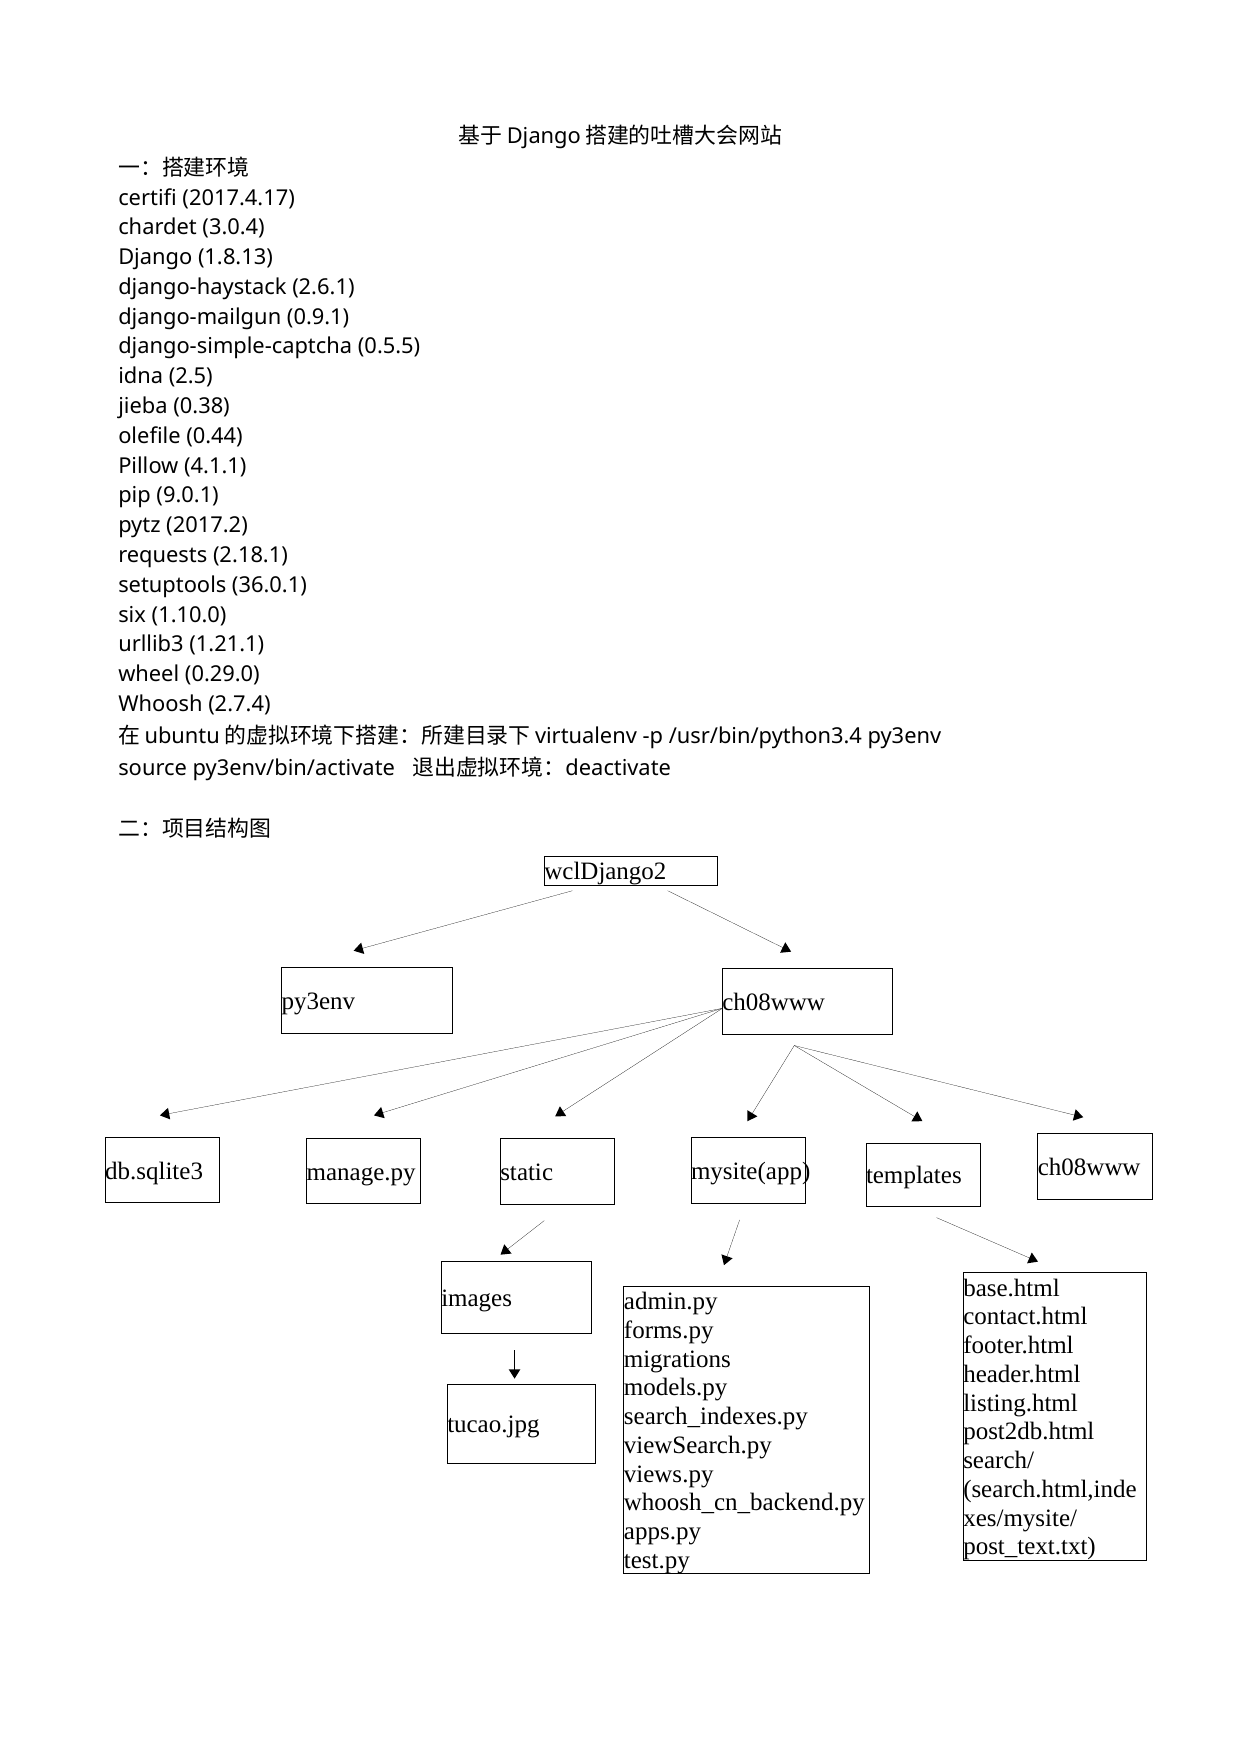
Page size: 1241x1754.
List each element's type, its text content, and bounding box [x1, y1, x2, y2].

text six (1.10.0) [118, 599, 1122, 628]
text source py3env/bin/activate 退出虚拟环境：deactivate [118, 749, 1122, 781]
text django-simple-captcha (0.5.5) [118, 331, 1122, 360]
text certifi (2017.4.17) [118, 182, 1122, 211]
text Whoosh (2.7.4) [118, 688, 1122, 718]
text django-haystack (2.6.1) [118, 271, 1122, 301]
text urllib3 (1.21.1) [118, 628, 1122, 658]
text django-mailgun (0.9.1) [118, 301, 1122, 331]
text pytz (2017.2) [118, 509, 1122, 539]
text olefile (0.44) [118, 420, 1122, 450]
text pip (9.0.1) [118, 479, 1122, 509]
text Django (1.8.13) [118, 241, 1122, 271]
text 二：项目结构图 [118, 811, 1122, 843]
text 一：搭建环境 [118, 150, 1122, 182]
text setuptools (36.0.1) [118, 569, 1122, 599]
text idna (2.5) [118, 360, 1122, 390]
text jieba (0.38) [118, 390, 1122, 420]
text 在ubuntu的虚拟环境下搭建：所建目录下virtualenv -p /usr/bin/python3.4 py3env [118, 718, 1122, 749]
text 基于Django搭建的吐槽大会网站 [118, 118, 1122, 150]
text chardet (3.0.4) [118, 211, 1122, 241]
text wheel (0.29.0) [118, 658, 1122, 688]
text Pillow (4.1.1) [118, 450, 1122, 479]
text requests (2.18.1) [118, 539, 1122, 569]
